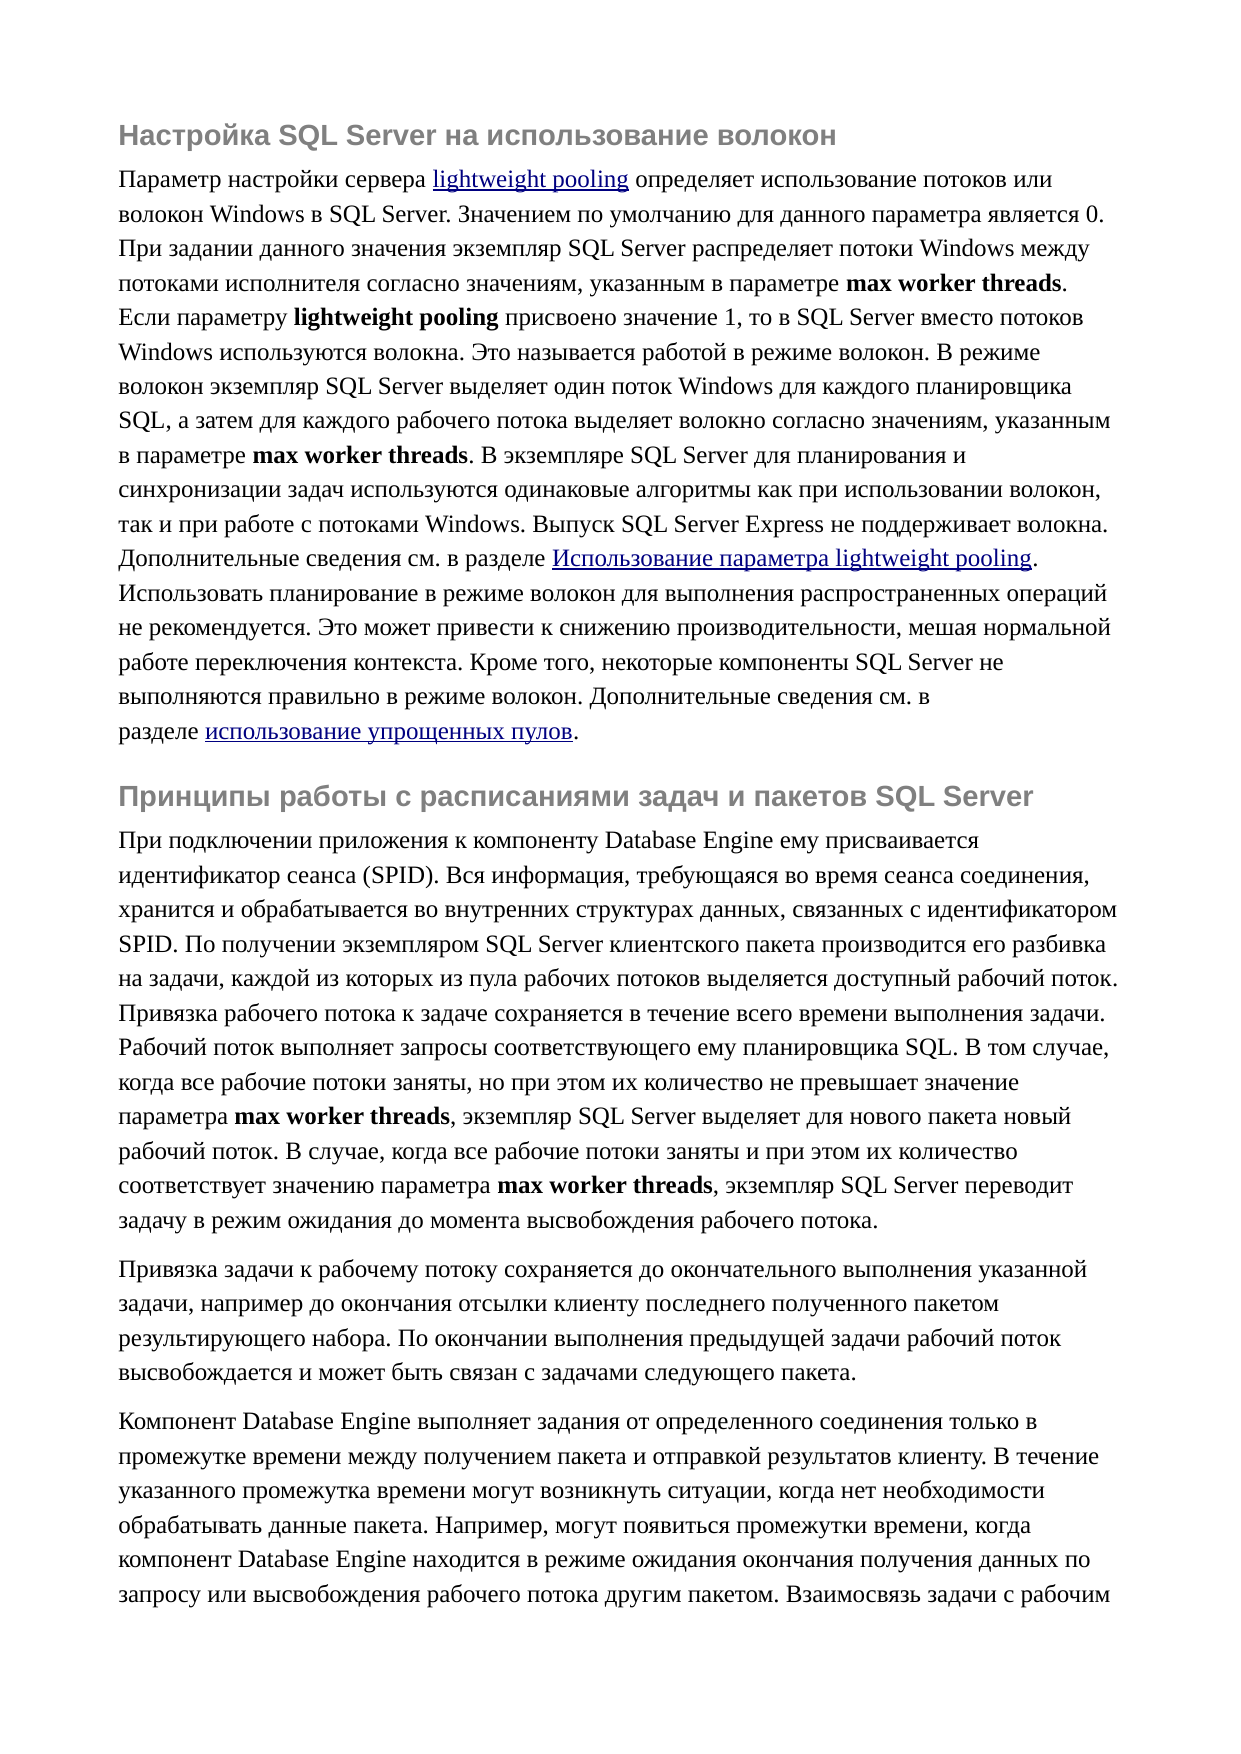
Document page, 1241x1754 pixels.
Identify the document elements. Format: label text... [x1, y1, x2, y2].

subtitle Принципы работы с расписаниями задач и пакетов SQL Server [118, 779, 1122, 813]
subtitle Настройка SQL Server на использование волокон [118, 118, 1122, 152]
text Привязка задачи к рабочему потоку сохраняется до окончательного выполнения указанной задачи, например до окончания отсылки клиенту последнего полученного пакетом результирующего набора. По окончании выполнения предыдущей задачи рабочий поток высвобождается и может быть связан с задачами следующего пакета. [118, 1254, 1122, 1386]
text При подключении приложения к компоненту Database Engine ему присваивается идентификатор сеанса (SPID). Вся информация, требующаяся во время сеанса соединения, хранится и обрабатывается во внутренних структурах данных, связанных с идентификатором SPID. По получении экземпляром SQL Server клиентского пакета производится его разбивка на задачи, каждой из которых из пула рабочих потоков выделяется доступный рабочий поток. Привязка рабочего потока к задаче сохраняется в течение всего времени выполнения задачи. Рабочий поток выполняет запросы соответствующего ему планировщика SQL. В том случае, когда все рабочие потоки заняты, но при этом их количество не превышает значение параметра max worker threads, экземпляр SQL Server выделяет для нового пакета новый рабочий поток. В случае, когда все рабочие потоки заняты и при этом их количество соответствует значению параметра max worker threads, экземпляр SQL Server переводит задачу в режим ожидания до момента высвобождения рабочего потока. [118, 826, 1122, 1233]
text Параметр настройки сервера lightweight pooling определяет использование потоков или волокон Windows в SQL Server. Значением по умолчанию для данного параметра является 0. При задании данного значения экземпляр SQL Server распределяет потоки Windows между потоками исполнителя согласно значениям, указанным в параметре max worker threads. Если параметру lightweight pooling присвоено значение 1, то в SQL Server вместо потоков Windows используются волокна. Это называется работой в режиме волокон. В режиме волокон экземпляр SQL Server выделяет один поток Windows для каждого планировщика SQL, а затем для каждого рабочего потока выделяет волокно согласно значениям, указанным в параметре max worker threads. В экземпляре SQL Server для планирования и синхронизации задач используются одинаковые алгоритмы как при использовании волокон, так и при работе с потоками Windows. Выпуск SQL Server Express не поддерживает волокна. Дополнительные сведения см. в разделе Использование параметра lightweight pooling. Использовать планирование в режиме волокон для выполнения распространенных операций не рекомендуется. Это может привести к снижению производительности, мешая нормальной работе переключения контекста. Кроме того, некоторые компоненты SQL Server не выполняются правильно в режиме волокон. Дополнительные сведения см. в разделе использование упрощенных пулов. [118, 164, 1122, 744]
text Компонент Database Engine выполняет задания от определенного соединения только в промежутке времени между получением пакета и отправкой результатов клиенту. В течение указанного промежутка времени могут возникнуть ситуации, когда нет необходимости обрабатывать данные пакета. Например, могут появиться промежутки времени, когда компонент Database Engine находится в режиме ожидания окончания получения данных по запросу или высвобождения рабочего потока другим пакетом. Взаимосвязь задачи с рабочим [118, 1406, 1122, 1607]
